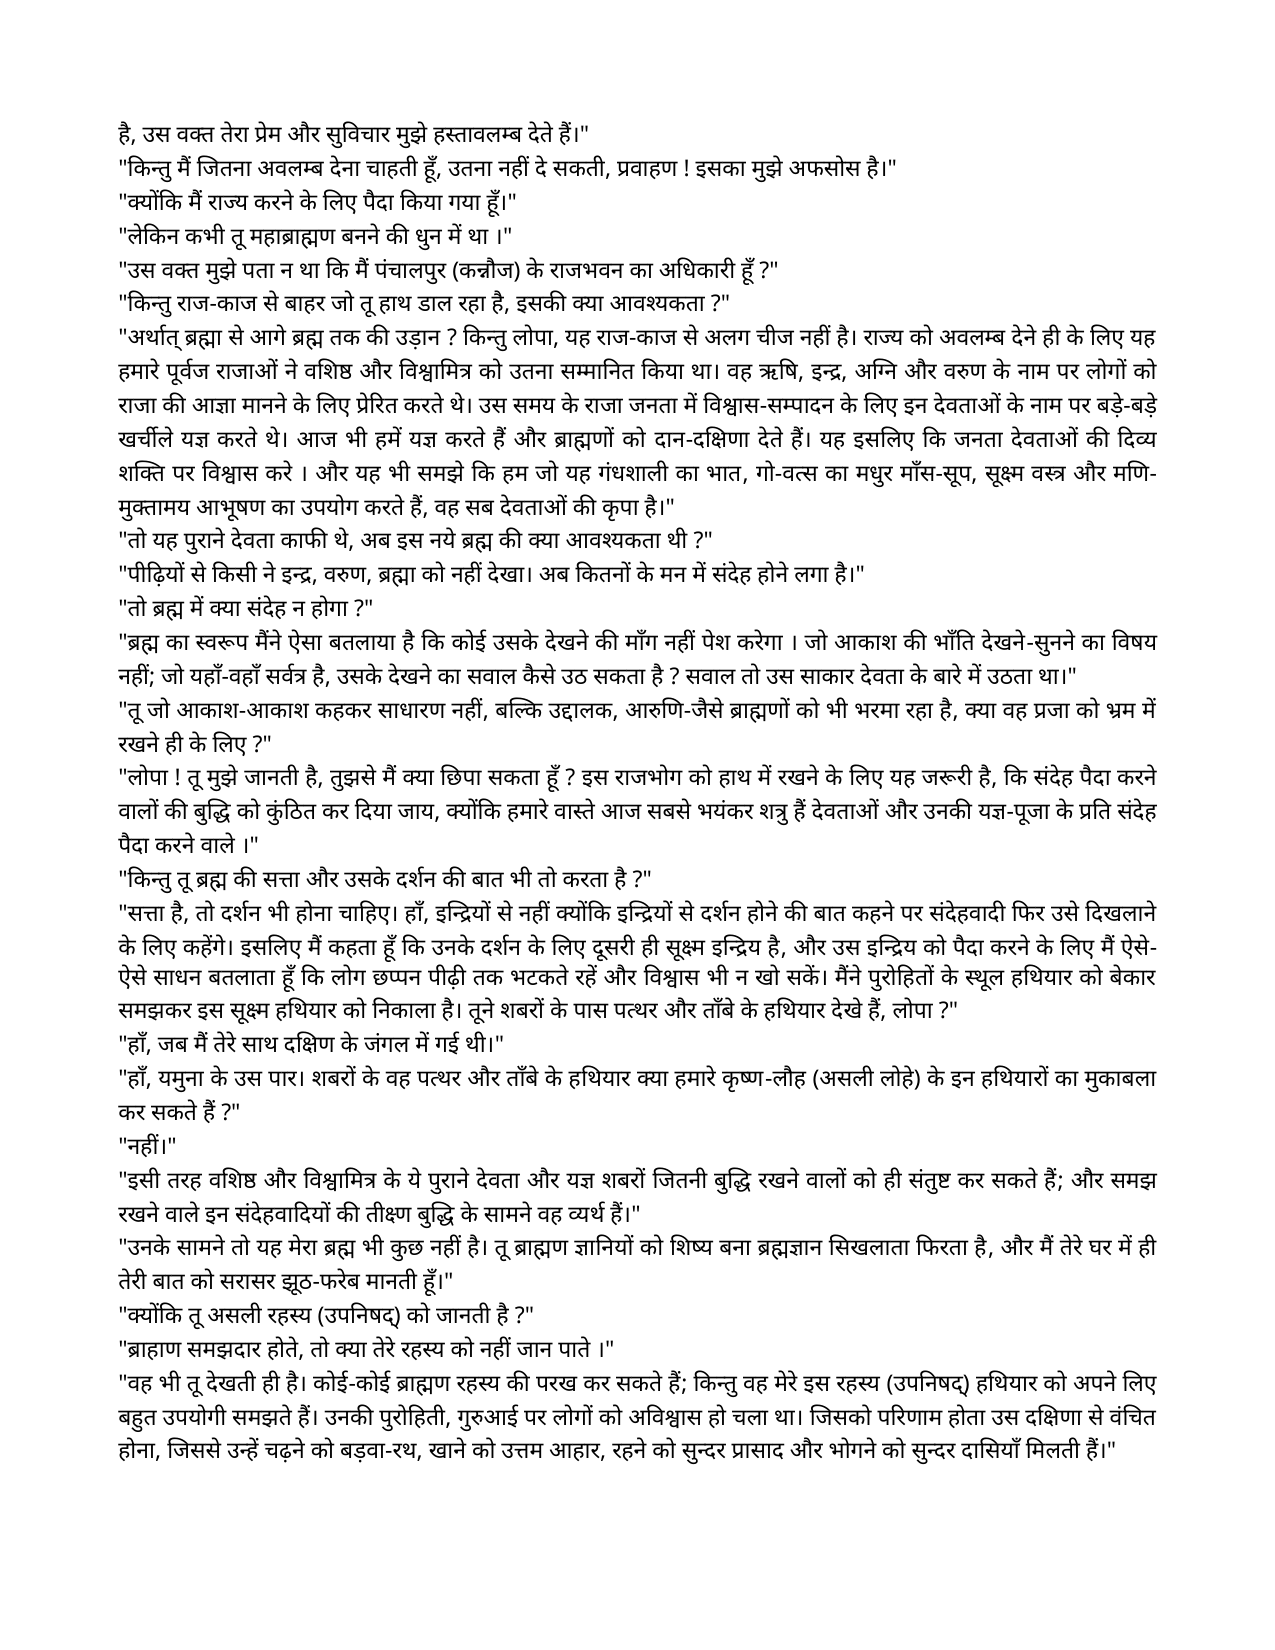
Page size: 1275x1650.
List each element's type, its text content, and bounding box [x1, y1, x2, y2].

text "वह भी तू देखती ही है। कोई-कोई ब्राह्मण रहस्य की परख कर सकते हैं; किन्तु वह मेरे इस रहस्य (उपनिषद्) हथियार को अपने लिए बहुत उपयोगी समझते हैं। उनकी पुरोहिती, गुरुआई पर लोगों को अविश्वास हो चला था। जिसको परिणाम होता उस दक्षिणा से वंचित होना, जिससे उन्हें चढ़ने को बड़वा-रथ, खाने को उत्तम आहार, रहने को सुन्दर प्रासाद और भोगने को सुन्दर दासियाँ मिलती हैं।" [118, 1367, 1157, 1468]
text "लोपा ! तू मुझे जानती है, तुझसे मैं क्या छिपा सकता हूँ ? इस राजभोग को हाथ में रखने के लिए यह जरूरी है, कि संदेह पैदा करने वालों की बुद्धि को कुंठित कर दिया जाय, क्योंकि हमारे वास्ते आज सबसे भयंकर शत्रु हैं देवताओं और उनकी यज्ञ-पूजा के प्रति संदेह पैदा करने वाले ।" [118, 761, 1157, 863]
text "तू जो आकाश-आकाश कहकर साधारण नहीं, बल्कि उद्दालक, आरुणि-जैसे ब्राह्मणों को भी भरमा रहा है, क्या वह प्रजा को भ्रम में रखने ही के लिए ?" [118, 694, 1157, 761]
text "पीढ़ियों से किसी ने इन्द्र, वरुण, ब्रह्मा को नहीं देखा। अब कितनों के मन में संदेह होने लगा है।" [118, 558, 1157, 592]
text "क्योंकि मैं राज्य करने के लिए पैदा किया गया हूँ।" [118, 186, 1157, 220]
text "नहीं।" [118, 1130, 1157, 1164]
text "तो ब्रह्म में क्या संदेह न होगा ?" [118, 592, 1157, 626]
text "हाँ, यमुना के उस पार। शबरों के वह पत्थर और ताँबे के हथियार क्या हमारे कृष्ण-लौह (असली लोहे) के इन हथियारों का मुकाबला कर सकते हैं ?" [118, 1062, 1157, 1130]
text "ब्रह्म का स्वरूप मैंने ऐसा बतलाया है कि कोई उसके देखने की माँग नहीं पेश करेगा । जो आकाश की भाँति देखने-सुनने का विषय नहीं; जो यहाँ-वहाँ सर्वत्र है, उसके देखने का सवाल कैसे उठ सकता है ? सवाल तो उस साकार देवता के बारे में उठता था।" [118, 626, 1157, 694]
text "अर्थात् ब्रह्मा से आगे ब्रह्म तक की उड़ान ? किन्तु लोपा, यह राज-काज से अलग चीज नहीं है। राज्य को अवलम्ब देने ही के लिए यह हमारे पूर्वज राजाओं ने वशिष्ठ और विश्वामित्र को उतना सम्मानित किया था। वह ऋषि, इन्द्र, अग्नि और वरुण के नाम पर लोगों को राजा की आज्ञा मानने के लिए प्रेरित करते थे। उस समय के राजा जनता में विश्वास-सम्पादन के लिए इन देवताओं के नाम पर बड़े-बड़े खर्चीले यज्ञ करते थे। आज भी हमें यज्ञ करते हैं और ब्राह्मणों को दान-दक्षिणा देते हैं। यह इसलिए कि जनता देवताओं की दिव्य शक्ति पर विश्वास करे । और यह भी समझे कि हम जो यह गंधशाली का भात, गो-वत्स का मधुर माँस-सूप, सूक्ष्म वस्त्र और मणि-मुक्तामय आभूषण का उपयोग करते हैं, वह सब देवताओं की कृपा है।" [118, 321, 1157, 524]
text "सत्ता है, तो दर्शन भी होना चाहिए। हाँ, इन्द्रियों से नहीं क्योंकि इन्द्रियों से दर्शन होने की बात कहने पर संदेहवादी फिर उसे दिखलाने के लिए कहेंगे। इसलिए मैं कहता हूँ कि उनके दर्शन के लिए दूसरी ही सूक्ष्म इन्द्रिय है, और उस इन्द्रिय को पैदा करने के लिए मैं ऐसे-ऐसे साधन बतलाता हूँ कि लोग छप्पन पीढ़ी तक भटकते रहें और विश्वास भी न खो सकें। मैंने पुरोहितों के स्थूल हथियार को बेकार समझकर इस सूक्ष्म हथियार को निकाला है। तूने शबरों के पास पत्थर और ताँबे के हथियार देखे हैं, लोपा ?" [118, 897, 1157, 1028]
text "ब्राहाण समझदार होते, तो क्या तेरे रहस्य को नहीं जान पाते ।" [118, 1333, 1157, 1367]
text "किन्तु तू ब्रह्म की सत्ता और उसके दर्शन की बात भी तो करता है ?" [118, 863, 1157, 897]
text "लेकिन कभी तू महाब्राह्मण बनने की धुन में था ।" [118, 220, 1157, 253]
text "उनके सामने तो यह मेरा ब्रह्म भी कुछ नहीं है। तू ब्राह्मण ज्ञानियों को शिष्य बना ब्रह्मज्ञान सिखलाता फिरता है, और मैं तेरे घर में ही तेरी बात को सरासर झूठ-फरेब मानती हूँ।" [118, 1231, 1157, 1299]
text "उस वक्त मुझे पता न था कि मैं पंचालपुर (कन्नौज) के राजभवन का अधिकारी हूँ ?" [118, 253, 1157, 287]
text "किन्तु मैं जितना अवलम्ब देना चाहती हूँ, उतना नहीं दे सकती, प्रवाहण ! इसका मुझे अफसोस है।" [118, 152, 1157, 186]
text "क्योंकि तू असली रहस्य (उपनिषद्) को जानती है ?" [118, 1299, 1157, 1333]
text "तो यह पुराने देवता काफी थे, अब इस नये ब्रह्म की क्या आवश्यकता थी ?" [118, 524, 1157, 558]
text "हाँ, जब मैं तेरे साथ दक्षिण के जंगल में गई थी।" [118, 1028, 1157, 1062]
text "इसी तरह वशिष्ठ और विश्वामित्र के ये पुराने देवता और यज्ञ शबरों जितनी बुद्धि रखने वालों को ही संतुष्ट कर सकते हैं; और समझ रखने वाले इन संदेहवादियों की तीक्ष्ण बुद्धि के सामने वह व्यर्थ हैं।" [118, 1164, 1157, 1231]
text "किन्तु राज-काज से बाहर जो तू हाथ डाल रहा है, इसकी क्या आवश्यकता ?" [118, 287, 1157, 321]
text है, उस वक्त तेरा प्रेम और सुविचार मुझे हस्तावलम्ब देते हैं।" [118, 118, 1157, 152]
